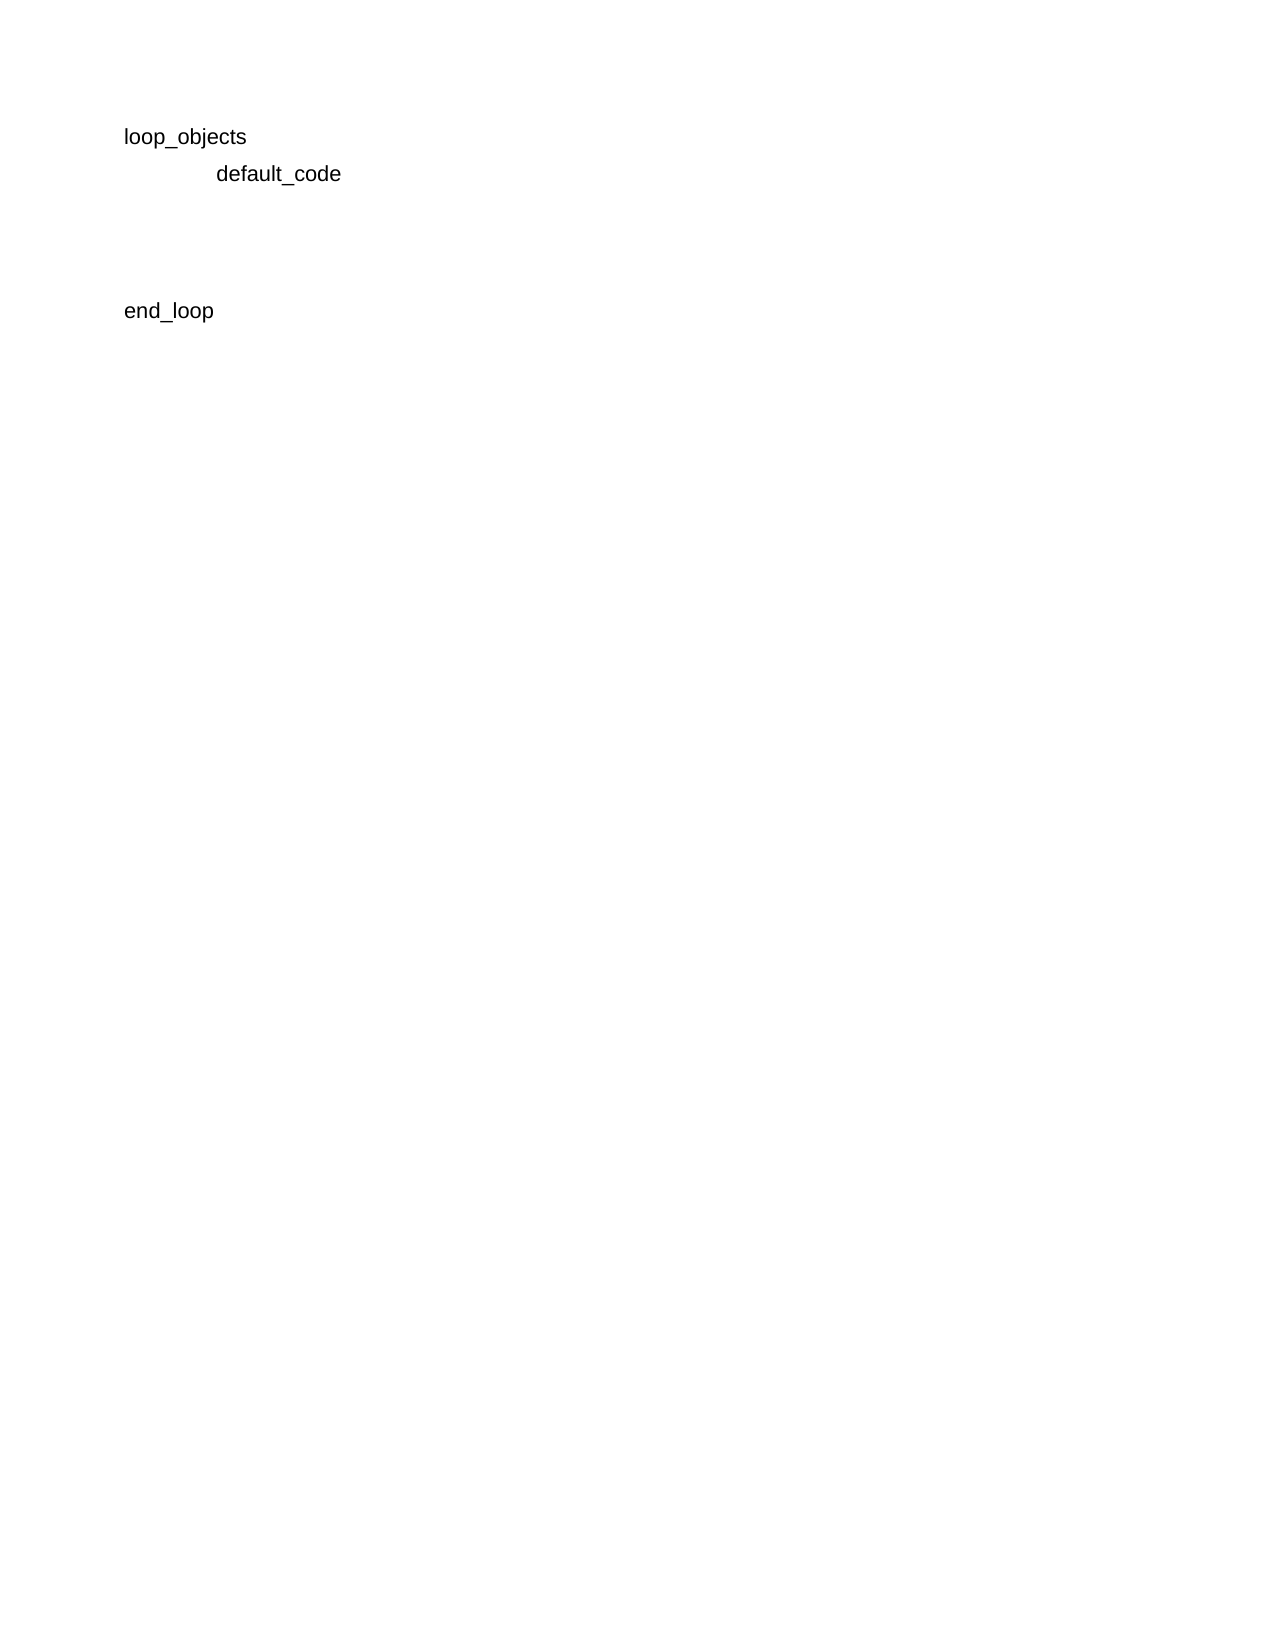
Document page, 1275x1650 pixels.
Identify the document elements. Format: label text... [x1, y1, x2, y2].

table_cell end_loop [118, 292, 439, 329]
table_cell default_code [118, 155, 439, 292]
table_header loop_objects [118, 118, 439, 155]
